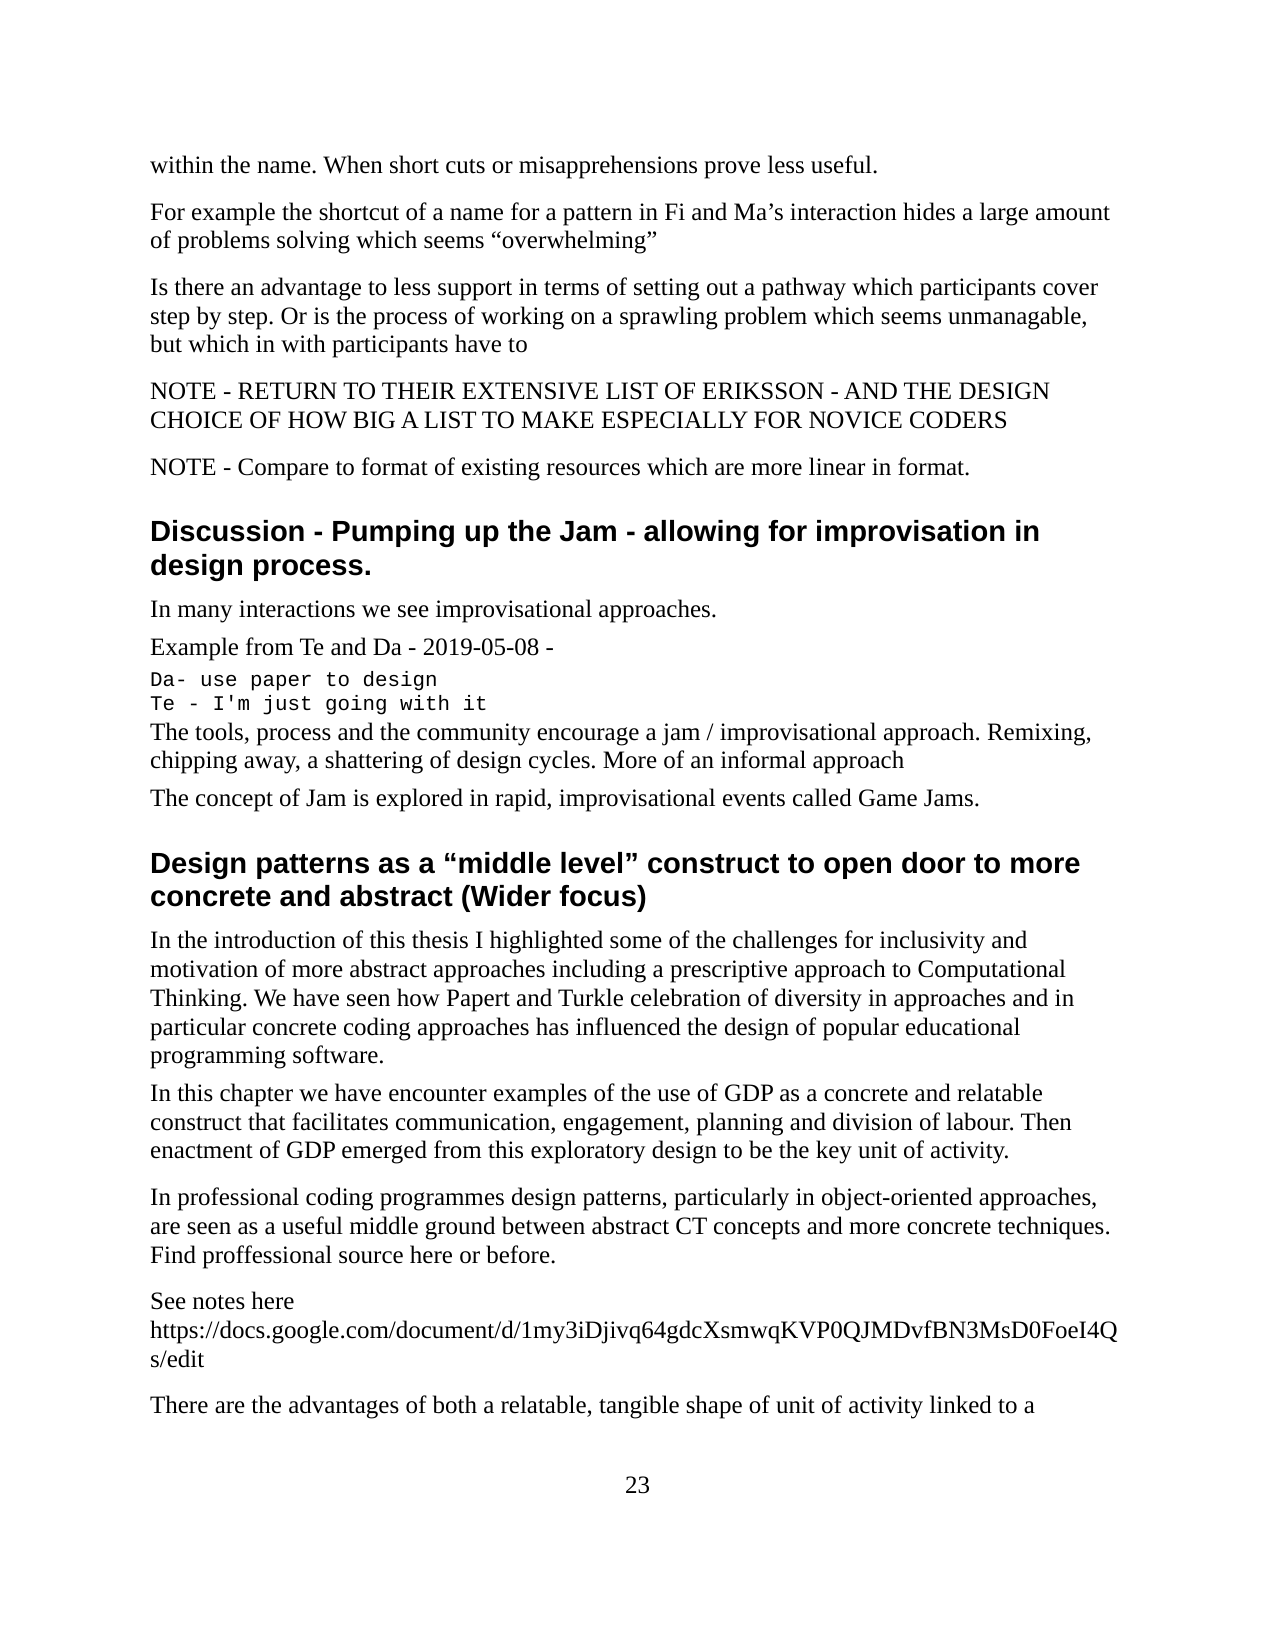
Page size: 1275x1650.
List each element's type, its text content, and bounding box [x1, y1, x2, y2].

text Example from Te and Da - 2019-05-08 - [150, 632, 1125, 660]
text For example the shortcut of a name for a pattern in Fi and Ma’s interaction hides a large amount of problems solving which seems “overwhelming” [150, 197, 1125, 254]
text In professional coding programmes design patterns, particularly in object-oriented approaches, are seen as a useful middle ground between abstract CT concepts and more concrete techniques. Find proffessional source here or before. [150, 1182, 1125, 1268]
text NOTE - RETURN TO THEIR EXTENSIVE LIST OF ERIKSSON - AND THE DESIGN CHOICE OF HOW BIG A LIST TO MAKE ESPECIALLY FOR NOVICE CODERS [150, 376, 1125, 434]
text NOTE - Compare to format of existing resources which are more linear in format. [150, 452, 1125, 480]
text within the name. When short cuts or misapprehensions prove less useful. [150, 150, 1125, 179]
subtitle Discussion - Pumping up the Jam - allowing for improvisation in design process. [150, 514, 1125, 581]
text Da- use paper to design [150, 669, 1125, 693]
text The concept of Jam is explored in rapid, improvisational events called Game Jams. [150, 783, 1125, 812]
text Te - I'm just going with it [150, 693, 1125, 717]
text See notes here https://docs.google.com/document/d/1my3iDjivq64gdcXsmwqKVP0QJMDvfBN3MsD0FoeI4Qs/edit [150, 1286, 1125, 1373]
text In this chapter we have encounter examples of the use of GDP as a concrete and relatable construct that facilitates communication, engagement, planning and division of labour. Then enactment of GDP emerged from this exploratory design to be the key unit of activity. [150, 1078, 1125, 1164]
text Is there an advantage to less support in terms of setting out a pathway which participants cover step by step. Or is the process of working on a sprawling problem which seems unmanagable, but which in with participants have to [150, 272, 1125, 358]
text In the introduction of this thesis I highlighted some of the challenges for inclusivity and motivation of more abstract approaches including a prescriptive approach to Computational Thinking. We have seen how Papert and Turkle celebration of diversity in approaches and in particular concrete coding approaches has influenced the design of popular educational programming software. [150, 925, 1125, 1069]
subtitle Design patterns as a “middle level” construct to open door to more concrete and abstract (Wider focus) [150, 846, 1125, 913]
text There are the advantages of both a relatable, tangible shape of unit of activity linked to a [150, 1391, 1125, 1419]
text In many interactions we see improvisational approaches. [150, 594, 1125, 623]
text The tools, process and the community encourage a jam / improvisational approach. Remixing, chipping away, a shattering of design cycles. More of an informal approach [150, 717, 1125, 774]
